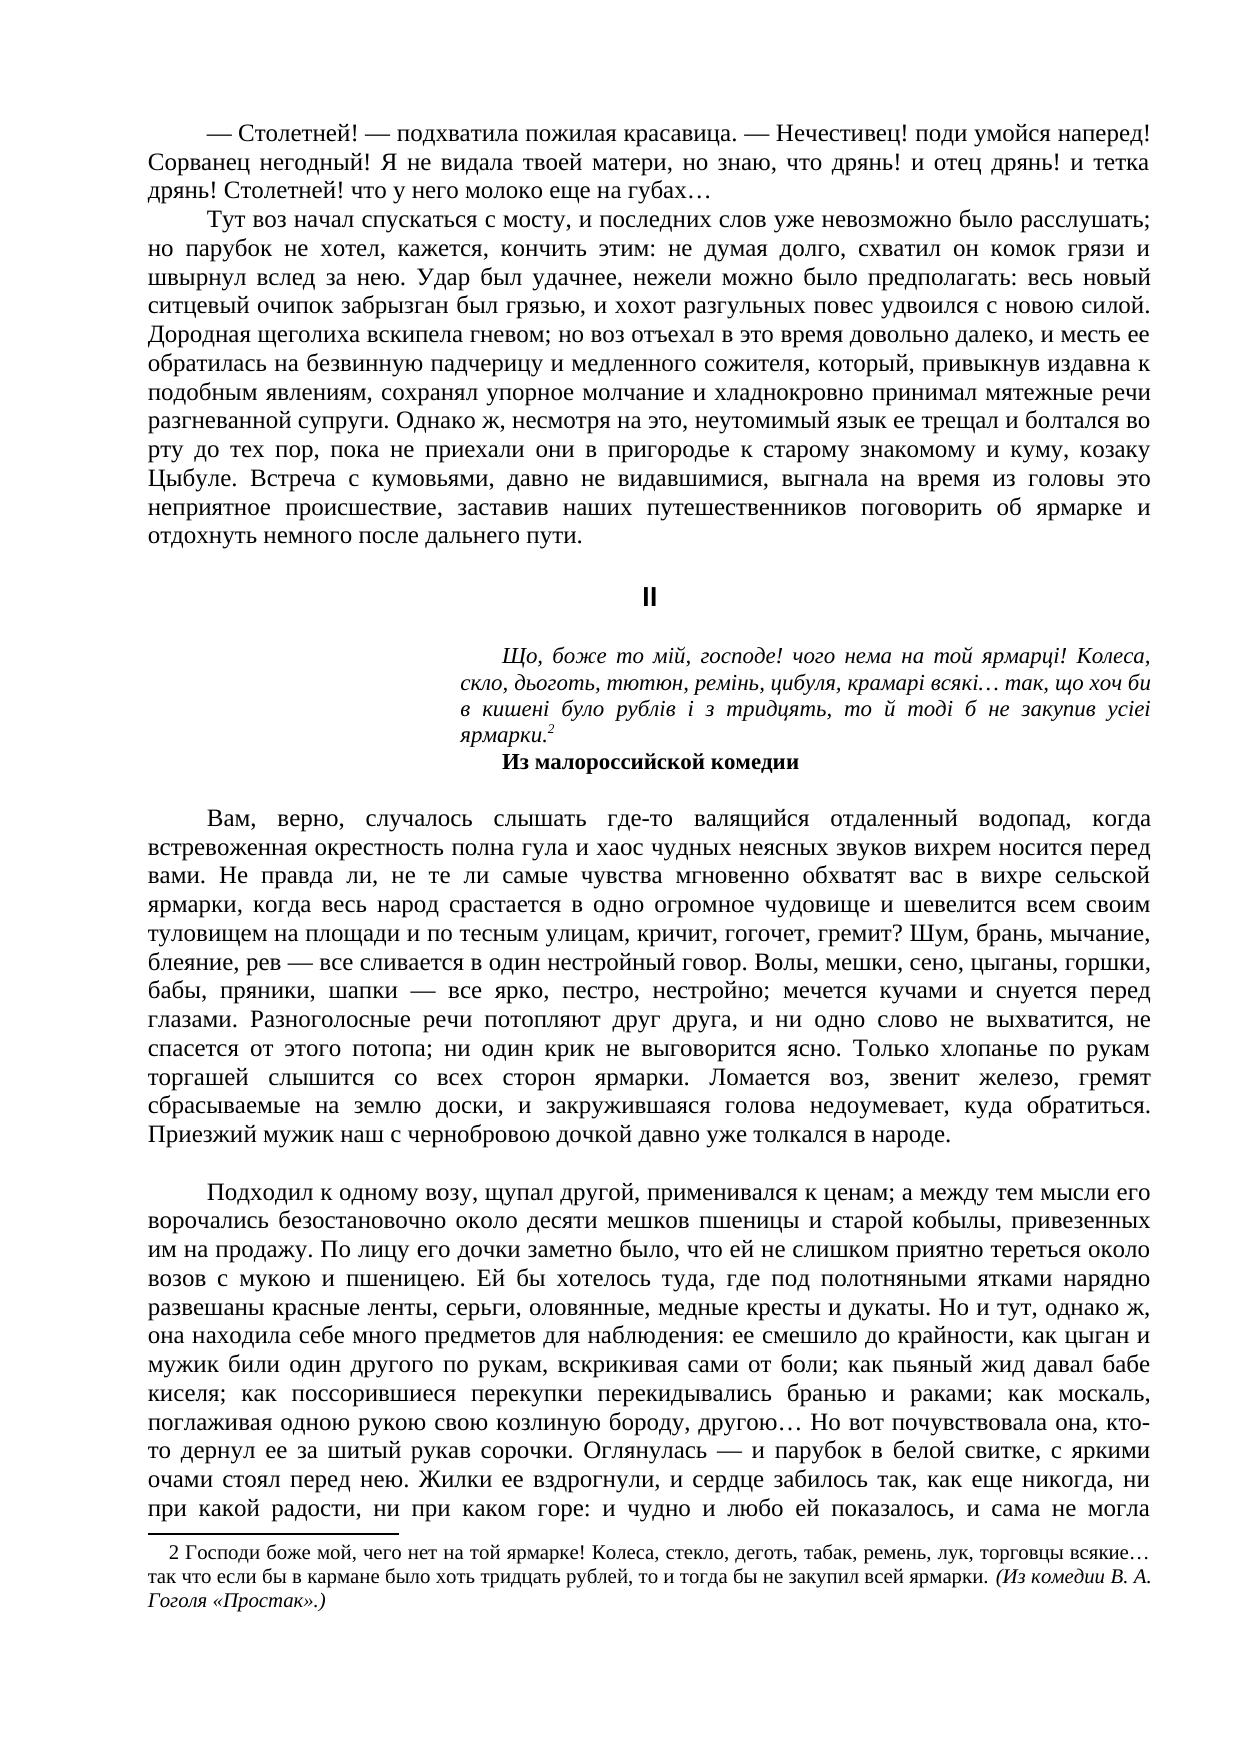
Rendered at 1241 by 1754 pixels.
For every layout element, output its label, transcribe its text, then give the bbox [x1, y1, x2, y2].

text Тут воз начал спускаться с мосту, и последних слов уже невозможно было расслушать; но парубок не хотел, кажется, кончить этим: не думая долго, схватил он комок грязи и швырнул вслед за нею. Удар был удачнее, нежели можно было предполагать: весь новый ситцевый очипок забрызган был грязью, и хохот разгульных повес удвоился с новою силой. Дородная щеголиха вскипела гневом; но воз отъехал в это время довольно далеко, и месть ее обратилась на безвинную падчерицу и медленного сожителя, который, привыкнув издавна к подобным явлениям, сохранял упорное молчание и хладнокровно принимал мятежные речи разгневанной супруги. Однако ж, несмотря на это, неутомимый язык ее трещал и болтался во рту до тех пор, пока не приехали они в пригородье к старому знакомому и куму, козаку Цыбуле. Встреча с кумовьями, давно не видавшимися, выгнала на время из головы это неприятное происшествие, заставив наших путешественников поговорить об ярмарке и отдохнуть немного после дальнего пути. [148, 204, 1152, 549]
text Вам, верно, случалось слышать где-то валящийся отдаленный водопад, когда встревоженная окрестность полна гула и хаос чудных неясных звуков вихрем носится перед вами. Не правда ли, не те ли самые чувства мгновенно обхватят вас в вихре сельской ярмарки, когда весь народ срастается в одно огромное чудовище и шевелится всем своим туловищем на площади и по тесным улицам, кричит, гогочет, гремит? Шум, брань, мычание, блеяние, рев — все сливается в один нестройный говор. Волы, мешки, сено, цыганы, горшки, бабы, пряники, шапки — все ярко, пестро, нестройно; мечется кучами и снуется перед глазами. Разноголосные речи потопляют друг друга, и ни одно слово не выхватится, не спасется от этого потопа; ни один крик не выговорится ясно. Только хлопанье по рукам торгашей слышится со всех сторон ярмарки. Ломается воз, звенит железо, гремят сбрасываемые на землю доски, и закружившаяся голова недоумевает, куда обратиться. Приезжий мужик наш с чернобровою дочкой давно уже толкался в народе. [148, 803, 1152, 1148]
text Що, боже то мiй, господе! чого нема на той ярмарцi! Колеса, скло, дьоготь, тютюн, ремiнь, цибуля, крамарi всякi… так, що хоч би в кишенi було рублiв i з тридцять, то й тодi б не закупив усiеi ярмарки. [460, 642, 1152, 748]
text Господи боже мой, чего нет на той ярмарке! Колеса, стекло, деготь, табак, ремень, лук, торговцы всякие… так что если бы в кармане было хоть тридцать рублей, то и тогда бы не закупил всей ярмарки. (Из комедии В. А. Гоголя «Простак».) [148, 1539, 1152, 1612]
text Подходил к одному возу, щупал другой, применивался к ценам; а между тем мысли его ворочались безостановочно около десяти мешков пшеницы и старой кобылы, привезенных им на продажу. По лицу его дочки заметно было, что ей не слишком приятно тереться около возов с мукою и пшеницею. Ей бы хотелось туда, где под полотняными ятками нарядно развешаны красные ленты, серьги, оловянные, медные кресты и дукаты. Но и тут, однако ж, она находила себе много предметов для наблюдения: ее смешило до крайности, как цыган и мужик били один другого по рукам, вскрикивая сами от боли; как пьяный жид давал бабе киселя; как поссорившиеся перекупки перекидывались бранью и раками; как москаль, поглаживая одною рукою свою козлиную бороду, другою… Но вот почувствовала она, кто-то дернул ее за шитый рукав сорочки. Оглянулась — и парубок в белой свитке, с яркими очами стоял перед нею. Жилки ее вздрогнули, и сердце забилось так, как еще никогда, ни при какой радости, ни при каком горе: и чудно и любо ей показалось, и сама не могла [148, 1177, 1152, 1522]
subtitle II [148, 578, 1152, 614]
text Из малороссийской комедии [460, 748, 1152, 774]
text — Столетней! — подхватила пожилая красавица. — Нечестивец! поди умойся наперед! Сорванец негодный! Я не видала твоей матери, но знаю, что дрянь! и отец дрянь! и тетка дрянь! Столетней! что у него молоко еще на губах… [148, 118, 1152, 204]
